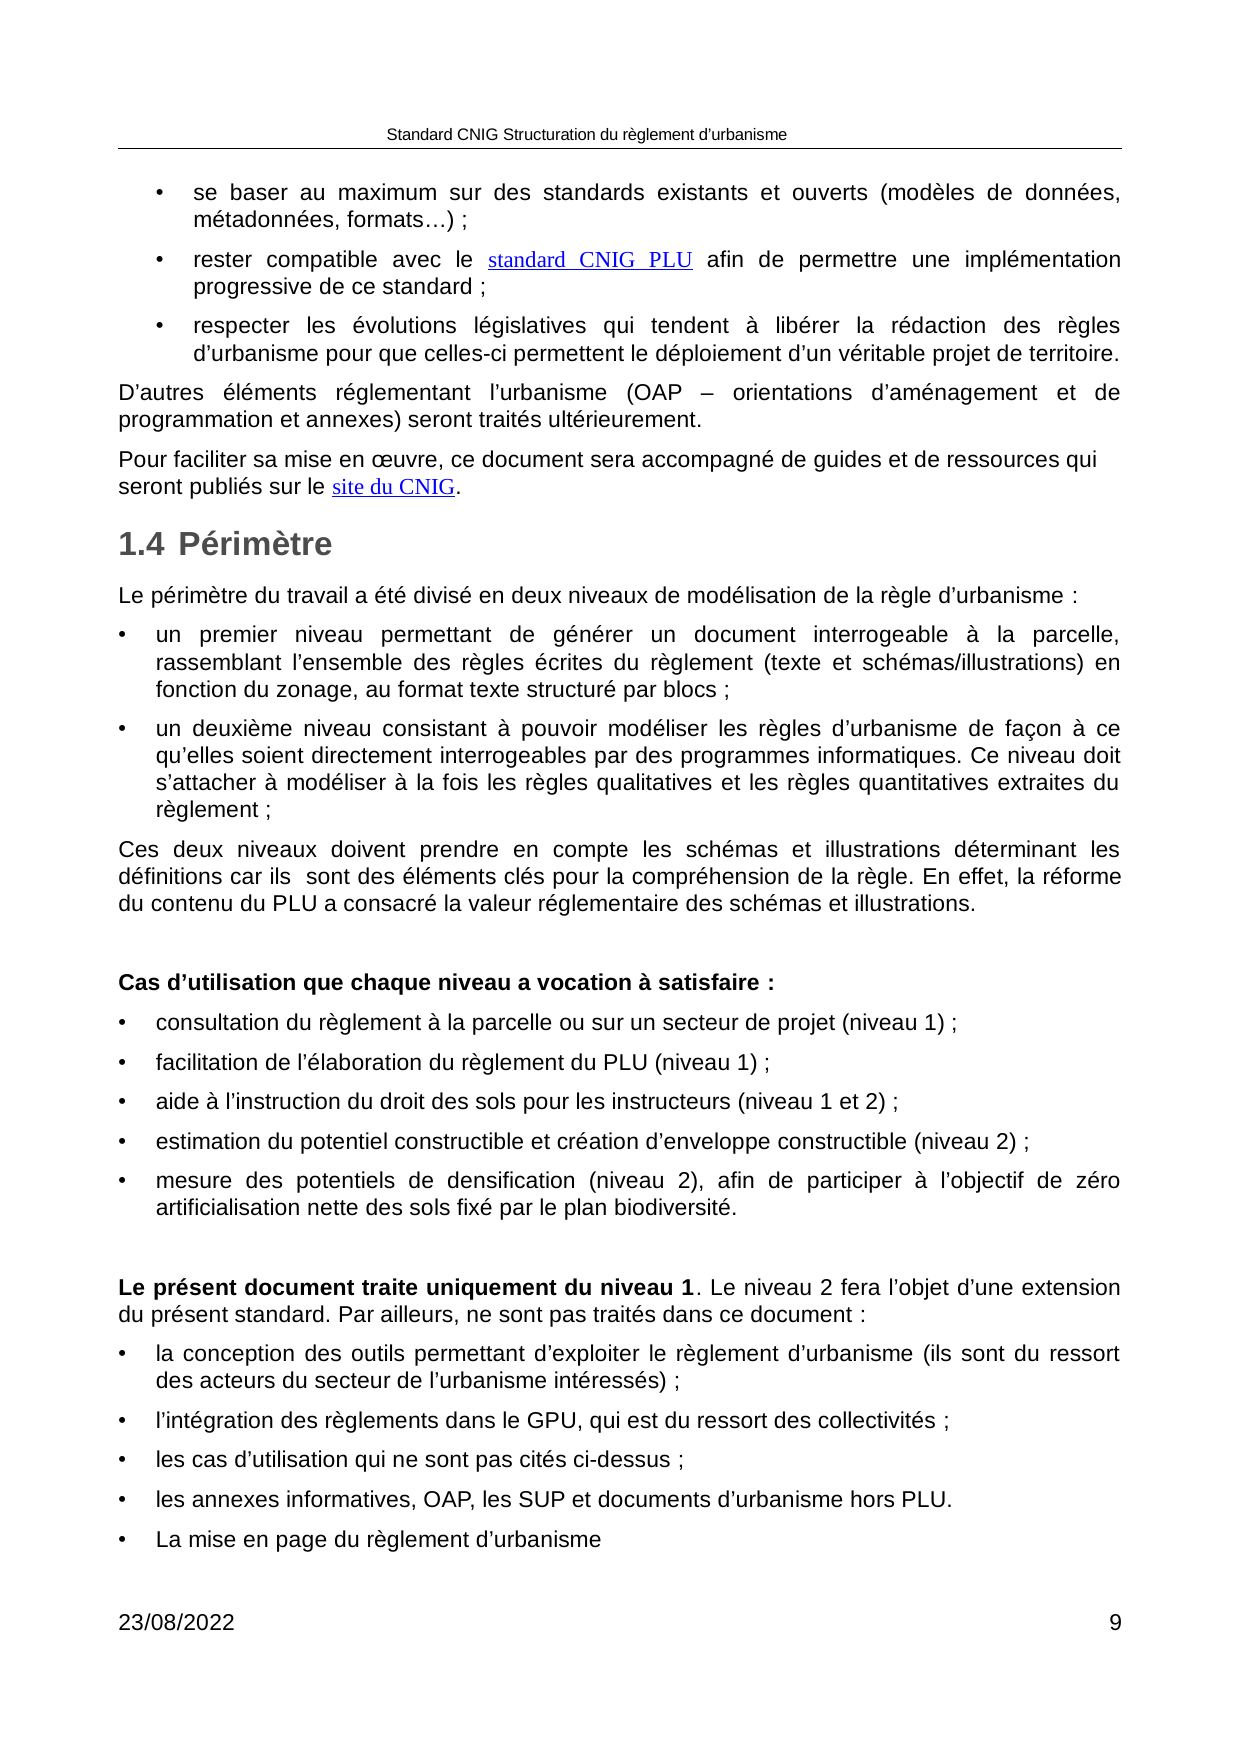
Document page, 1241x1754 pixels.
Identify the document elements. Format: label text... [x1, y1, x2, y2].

list aide à l’instruction du droit des sols pour les instructeurs (niveau 1 et 2) ; [118, 1087, 1122, 1114]
text Le périmètre du travail a été divisé en deux niveaux de modélisation de la règle d’urbanisme : [118, 581, 1122, 608]
list les annexes informatives, OAP, les SUP et documents d’urbanisme hors PLU. [118, 1485, 1122, 1512]
list consultation du règlement à la parcelle ou sur un secteur de projet (niveau 1) ; [118, 1008, 1122, 1035]
text D’autres éléments réglementant l’urbanisme (OAP – orientations d’aménagement et de programmation et annexes) seront traités ultérieurement. [118, 378, 1122, 433]
list rester compatible avec le standard CNIG PLU afin de permettre une implémentation progressive de ce standard ; [156, 245, 1122, 299]
list un deuxième niveau consistant à pouvoir modéliser les règles d’urbanisme de façon à ce qu’elles soient directement interrogeables par des programmes informatiques. Ce niveau doit s’attacher à modéliser à la fois les règles qualitatives et les règles quantitatives extraites du règlement ; [118, 714, 1122, 823]
list mesure des potentiels de densification (niveau 2), afin de participer à l’objectif de zéro artificialisation nette des sols fixé par le plan biodiversité. [118, 1167, 1122, 1221]
text Ces deux niveaux doivent prendre en compte les schémas et illustrations déterminant les définitions car ils sont des éléments clés pour la compréhension de la règle. En effet, la réforme du contenu du PLU a consacré la valeur réglementaire des schémas et illustrations. [118, 835, 1122, 917]
list La mise en page du règlement d’urbanisme [118, 1525, 1122, 1552]
list se baser au maximum sur des standards existants et ouverts (modèles de données, métadonnées, formats…) ; [156, 178, 1122, 233]
list la conception des outils permettant d’exploiter le règlement d’urbanisme (ils sont du ressort des acteurs du secteur de l’urbanisme intéressés) ; [118, 1339, 1122, 1394]
list facilitation de l’élaboration du règlement du PLU (niveau 1) ; [118, 1048, 1122, 1075]
subtitle Périmètre [118, 524, 1122, 563]
list l’intégration des règlements dans le GPU, qui est du ressort des collectivités ; [118, 1406, 1122, 1433]
text Pour faciliter sa mise en œuvre, ce document sera accompagné de guides et de ressources qui seront publiés sur le site du CNIG. [118, 445, 1122, 499]
list respecter les évolutions législatives qui tendent à libérer la rédaction des règles d’urbanisme pour que celles-ci permettent le déploiement d’un véritable projet de territoire. [156, 312, 1122, 366]
list un premier niveau permettant de générer un document interrogeable à la parcelle, rassemblant l’ensemble des règles écrites du règlement (texte et schémas/illustrations) en fonction du zonage, au format texte structuré par blocs ; [118, 621, 1122, 702]
list estimation du potentiel constructible et création d’enveloppe constructible (niveau 2) ; [118, 1127, 1122, 1154]
list les cas d’utilisation qui ne sont pas cités ci-dessus ; [118, 1446, 1122, 1473]
text Le présent document traite uniquement du niveau 1. Le niveau 2 fera l’objet d’une extension du présent standard. Par ailleurs, ne sont pas traités dans ce document : [118, 1273, 1122, 1327]
text Cas d’utilisation que chaque niveau a vocation à satisfaire : [118, 969, 1122, 996]
